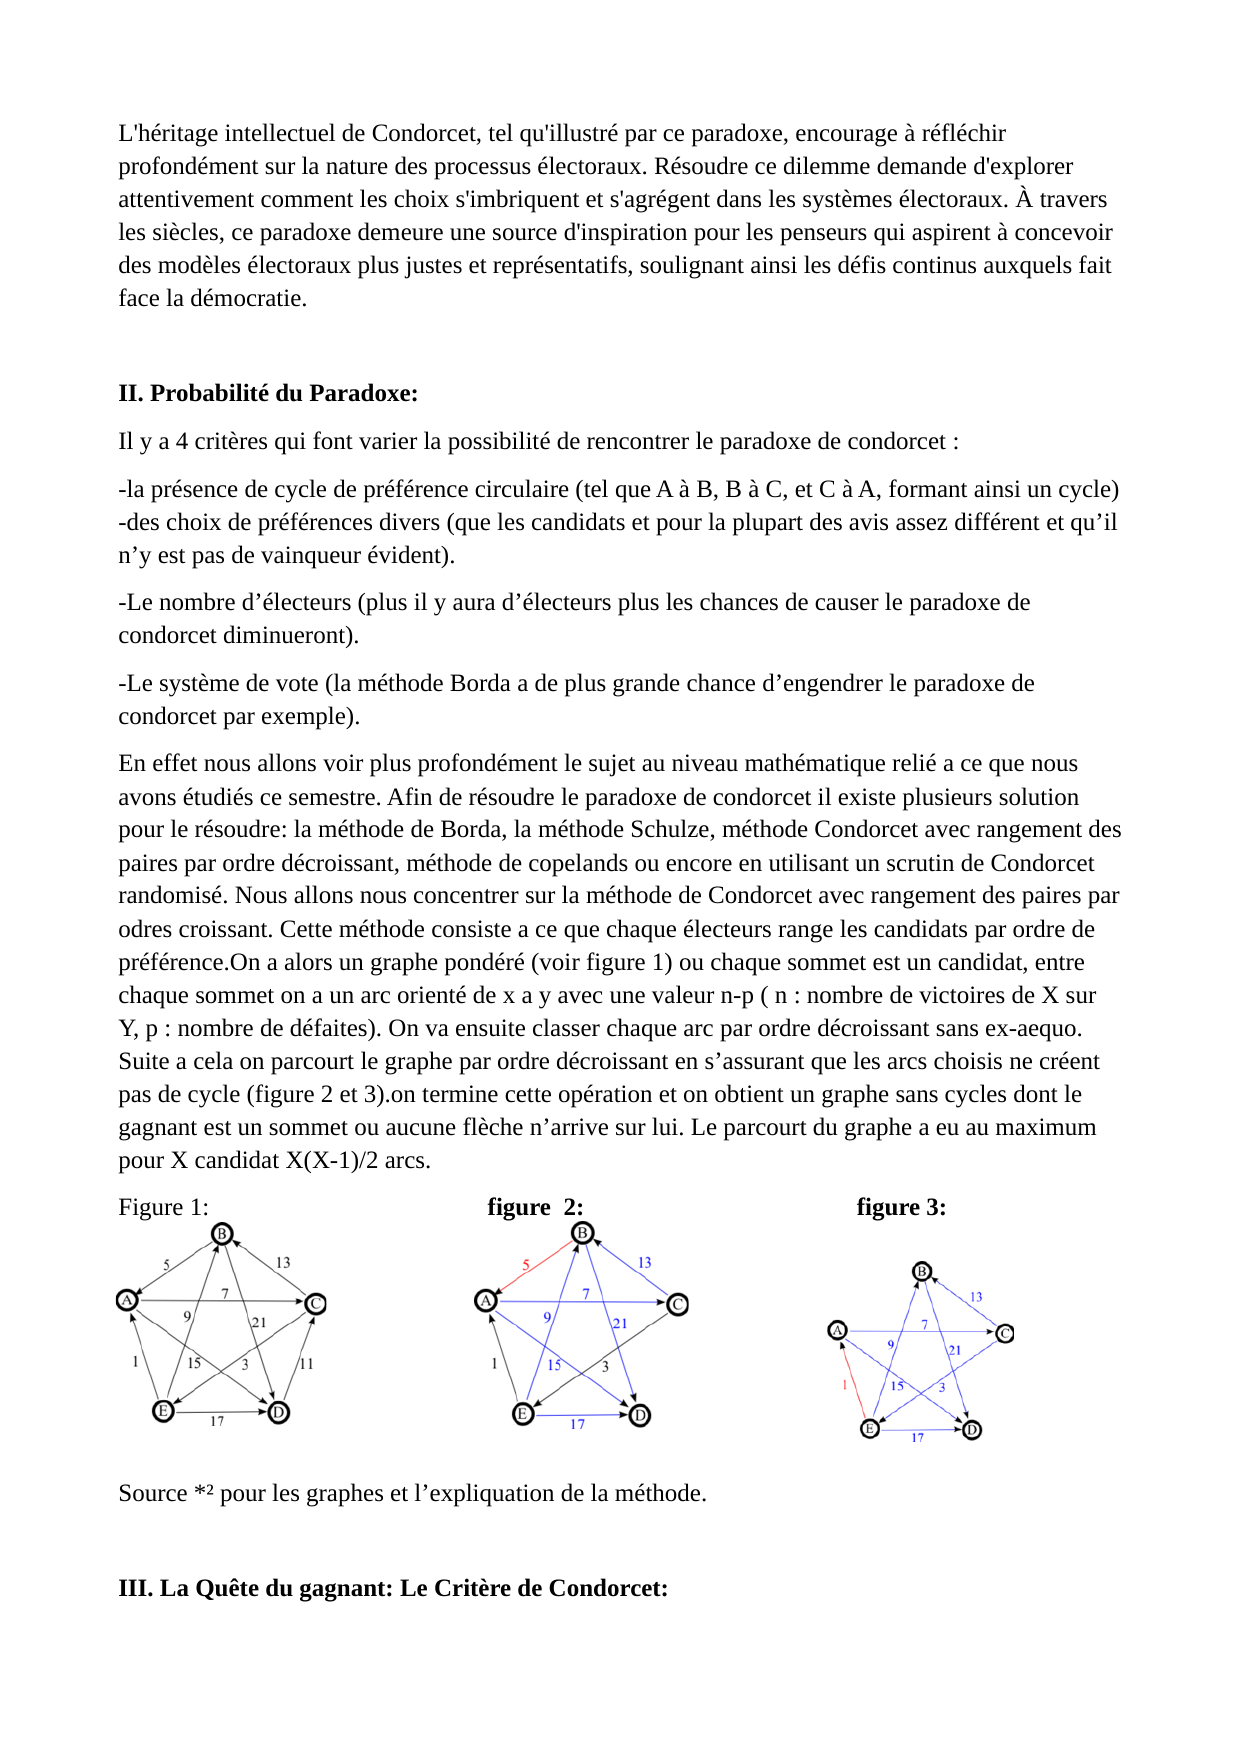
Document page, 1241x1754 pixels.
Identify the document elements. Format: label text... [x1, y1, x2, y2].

text II. Probabilité du Paradoxe: [118, 378, 1122, 407]
text L'héritage intellectuel de Condorcet, tel qu'illustré par ce paradoxe, encourage à réfléchir profondément sur la nature des processus électoraux. Résoudre ce dilemme demande d'explorer attentivement comment les choix s'imbriquent et s'agrégent dans les systèmes électoraux. À travers les siècles, ce paradoxe demeure une source d'inspiration pour les penseurs qui aspirent à concevoir des modèles électoraux plus justes et représentatifs, soulignant ainsi les défis continus auxquels fait face la démocratie. [118, 118, 1122, 312]
text -la présence de cycle de préférence circulaire (tel que A à B, B à C, et C à A, formant ainsi un cycle) -des choix de préférences divers (que les candidats et pour la plupart des avis assez différent et qu’il n’y est pas de vainqueur évident). [118, 474, 1122, 568]
text Figure 1: figure 2: figure 3: [118, 1192, 1122, 1221]
text En effet nous allons voir plus profondément le sujet au niveau mathématique relié a ce que nous avons étudiés ce semestre. Afin de résoudre le paradoxe de condorcet il existe plusieurs solution pour le résoudre: la méthode de Borda, la méthode Schulze, méthode Condorcet avec rangement des paires par ordre décroissant, méthode de copelands ou encore en utilisant un scrutin de Condorcet randomisé. Nous allons nous concentrer sur la méthode de Condorcet avec rangement des paires par odres croissant. Cette méthode consiste a ce que chaque électeurs range les candidats par ordre de préférence.On a alors un graphe pondéré (voir figure 1) ou chaque sommet est un candidat, entre chaque sommet on a un arc orienté de x a y avec une valeur n-p ( n : nombre de victoires de X sur Y, p : nombre de défaites). On va ensuite classer chaque arc par ordre décroissant sans ex-aequo. Suite a cela on parcourt le graphe par ordre décroissant en s’assurant que les arcs choisis ne créent pas de cycle (figure 2 et 3).on termine cette opération et on obtient un graphe sans cycles dont le gagnant est un sommet ou aucune flèche n’arrive sur lui. Le parcourt du graphe a eu au maximum pour X candidat X(X-1)/2 arcs. [118, 748, 1122, 1173]
text III. La Quête du gagnant: Le Critère de Condorcet: [118, 1573, 1122, 1602]
text Il y a 4 critères qui font varier la possibilité de rencontrer le paradoxe de condorcet : [118, 426, 1122, 455]
text -Le système de vote (la méthode Borda a de plus grande chance d’engendrer le paradoxe de condorcet par exemple). [118, 668, 1122, 730]
text -Le nombre d’électeurs (plus il y aura d’électeurs plus les chances de causer le paradoxe de condorcet diminueront). [118, 587, 1122, 649]
picture [827, 1261, 1014, 1442]
picture [474, 1221, 689, 1429]
picture [115, 1222, 327, 1426]
text Source *² pour les graphes et l’expliquation de la méthode. [118, 1478, 1122, 1507]
